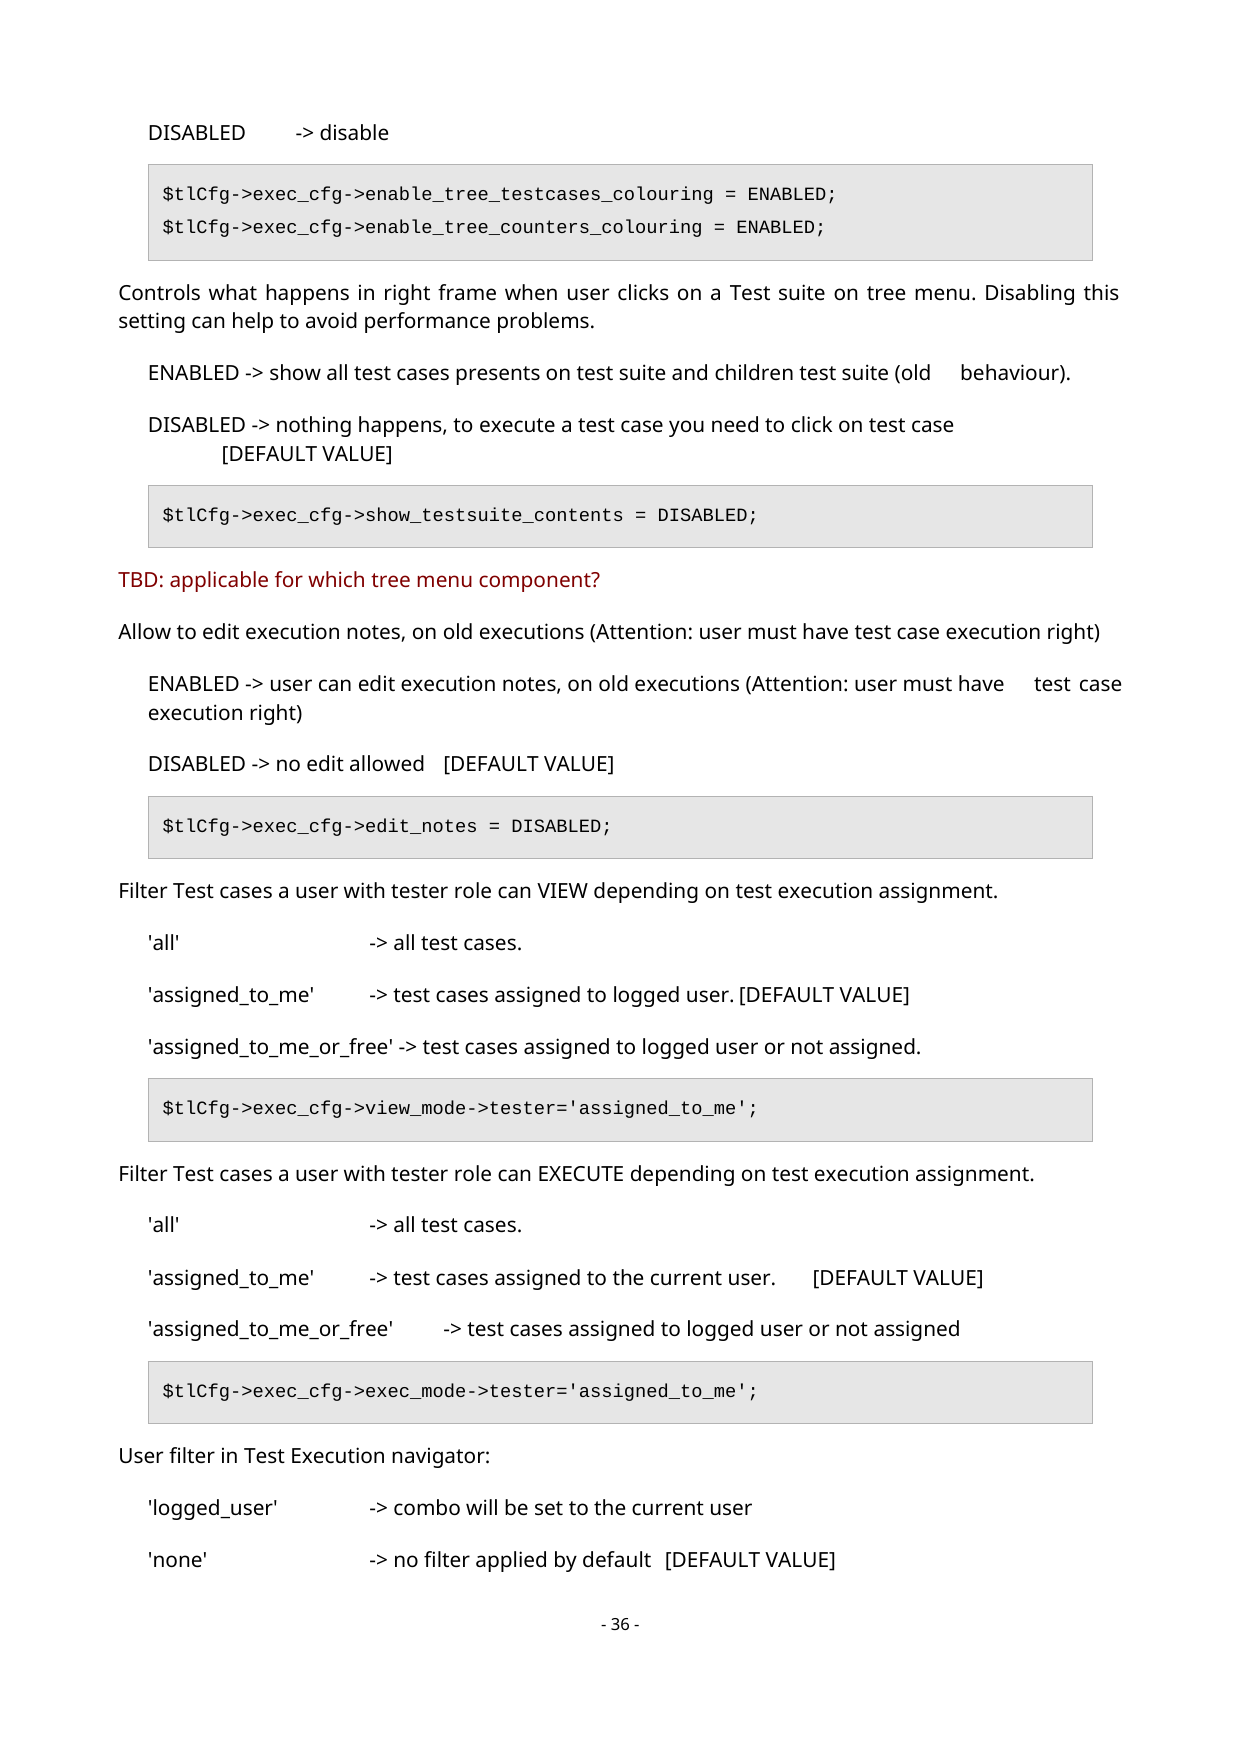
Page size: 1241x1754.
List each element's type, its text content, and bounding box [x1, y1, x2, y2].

text Allow to edit execution notes, on old executions (Attention: user must have test case execution right) [118, 617, 1122, 646]
text 'assigned_to_me_or_free' -> test cases assigned to logged user or not assigned. [148, 1032, 1122, 1061]
text Filter Test cases a user with tester role can EXECUTE depending on test execution assignment. [118, 1159, 1122, 1187]
text 'assigned_to_me_or_free' -> test cases assigned to logged user or not assigned [148, 1314, 1122, 1343]
text 'assigned_to_me' -> test cases assigned to logged user. [DEFAULT VALUE] [148, 980, 1122, 1008]
text ENABLED -> user can edit execution notes, on old executions (Attention: user must have test case execution right) [148, 669, 1122, 726]
text 'all' -> all test cases. [148, 928, 1122, 957]
text $tlCfg->exec_cfg->view_mode->tester='assigned_to_me'; [149, 1079, 1092, 1141]
text DISABLED -> no edit allowed [DEFAULT VALUE] [148, 749, 1122, 778]
text Controls what happens in right frame when user clicks on a Test suite on tree menu. Disabling this setting can help to avoid performance problems. [118, 278, 1122, 335]
text $tlCfg->exec_cfg->exec_mode->tester='assigned_to_me'; [149, 1362, 1092, 1423]
text Filter Test cases a user with tester role can VIEW depending on test execution assignment. [118, 876, 1122, 904]
text $tlCfg->exec_cfg->edit_notes = DISABLED; [149, 797, 1092, 858]
text ENABLED -> show all test cases presents on test suite and children test suite (old behaviour). [148, 358, 1122, 387]
text 'all' -> all test cases. [148, 1211, 1122, 1239]
text 'assigned_to_me' -> test cases assigned to the current user. [DEFAULT VALUE] [148, 1263, 1122, 1291]
text $tlCfg->exec_cfg->enable_tree_testcases_colouring = ENABLED; [149, 165, 1092, 197]
text 'none' -> no filter applied by default [DEFAULT VALUE] [148, 1545, 1122, 1573]
text $tlCfg->exec_cfg->show_testsuite_contents = DISABLED; [149, 486, 1092, 547]
text DISABLED -> disable [148, 118, 1122, 147]
text $tlCfg->exec_cfg->enable_tree_counters_colouring = ENABLED; [149, 197, 1092, 260]
text DISABLED -> nothing happens, to execute a test case you need to click on test case [DEFAULT VALUE] [148, 410, 1122, 467]
text TBD: applicable for which tree menu component? [118, 565, 1122, 594]
text 'logged_user' -> combo will be set to the current user [148, 1493, 1122, 1522]
text User filter in Test Execution navigator: [118, 1441, 1122, 1469]
